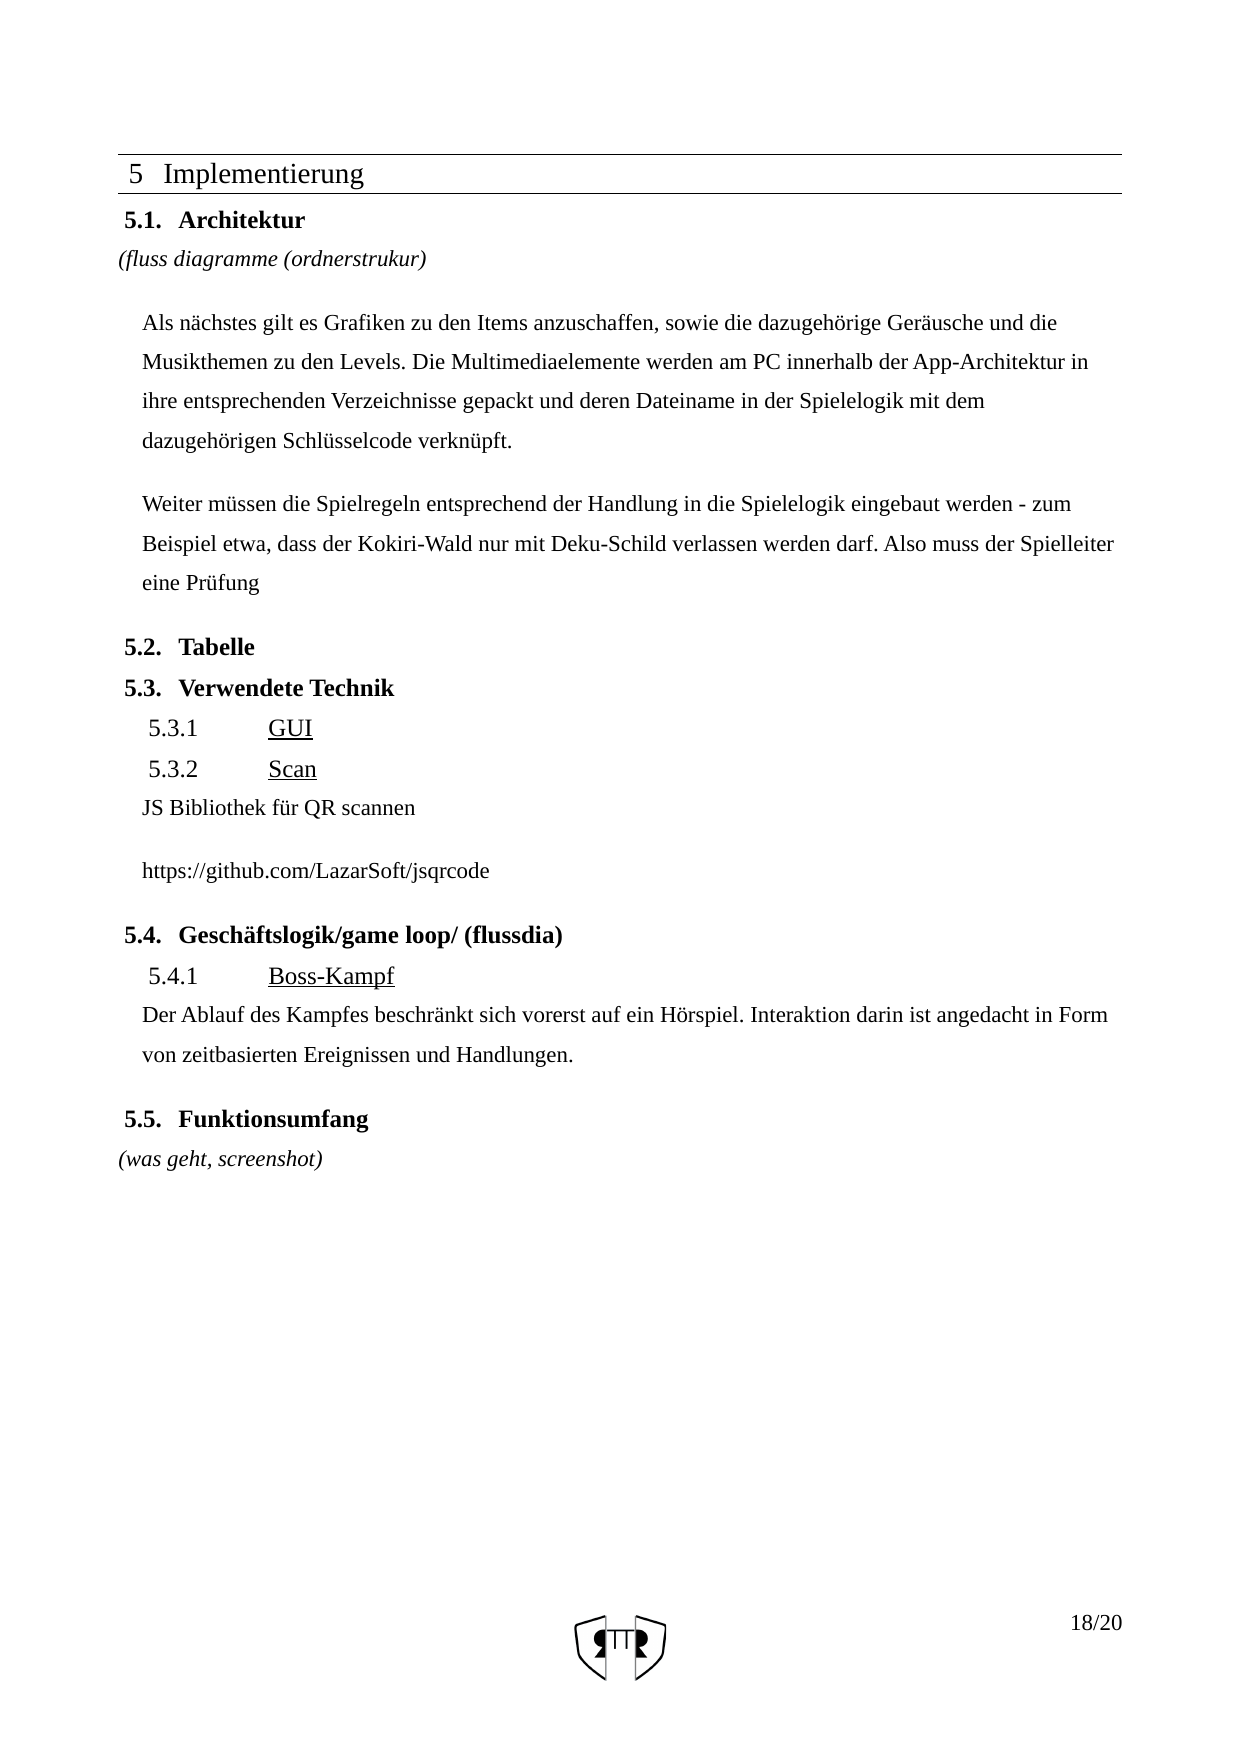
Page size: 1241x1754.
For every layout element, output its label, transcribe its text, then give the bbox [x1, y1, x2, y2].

text JS Bibliothek für QR scannen [142, 794, 1122, 821]
subtitle Funktionsumfang [124, 1104, 1122, 1133]
picture [574, 1615, 667, 1681]
text (fluss diagramme (ordnerstrukur) [118, 245, 1122, 272]
text (was geht, screenshot) [118, 1145, 1122, 1171]
text Der Ablauf des Kampfes beschränkt sich vorerst auf ein Hörspiel. Interaktion darin ist angedacht in Form von zeitbasierten Ereignissen und Handlungen. [142, 1002, 1122, 1067]
subtitle Geschäftslogik/game loop/ (flussdia) [124, 921, 1122, 949]
text Weiter müssen die Spielregeln entsprechend der Handlung in die Spielelogik eingebaut werden - zum Beispiel etwa, dass der Kokiri-Wald nur mit Deku-Schild verlassen werden darf. Also muss der Spielleiter eine Prüfung [142, 490, 1122, 595]
subtitle GUI [142, 713, 1122, 742]
subtitle Verwendete Technik [124, 673, 1122, 701]
subtitle Implementierung [118, 155, 1122, 193]
text https://github.com/LazarSoft/jsqrcode [142, 857, 1122, 884]
subtitle Architektur [124, 205, 1122, 234]
subtitle Tabelle [124, 632, 1122, 661]
text Als nächstes gilt es Grafiken zu den Items anzuschaffen, sowie die dazugehörige Geräusche und die Musikthemen zu den Levels. Die Multimediaelemente werden am PC innerhalb der App-Architektur in ihre entsprechenden Verzeichnisse gepackt und deren Dateiname in der Spielelogik mit dem dazugehörigen Schlüsselcode verknüpft. [142, 308, 1122, 453]
subtitle Boss-Kampf [142, 961, 1122, 990]
subtitle Scan [142, 754, 1122, 782]
